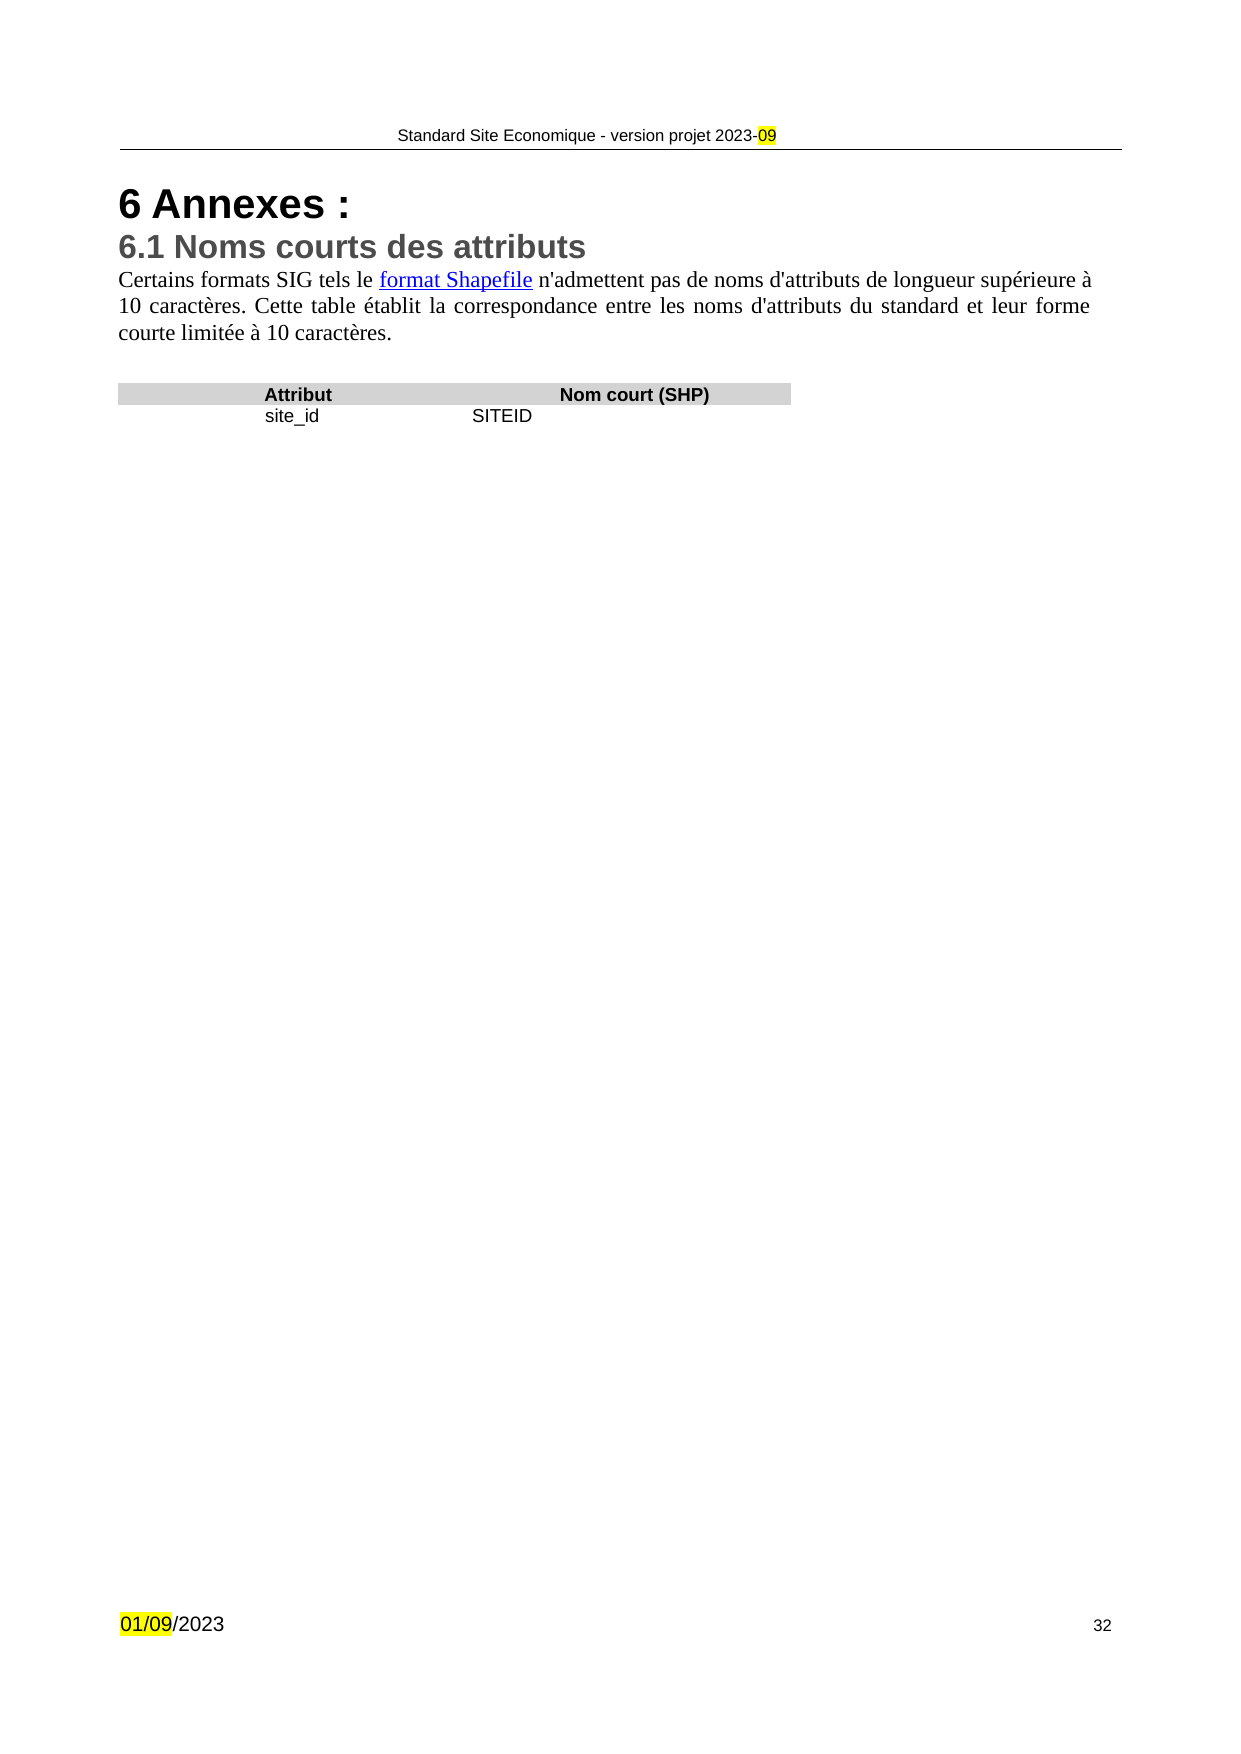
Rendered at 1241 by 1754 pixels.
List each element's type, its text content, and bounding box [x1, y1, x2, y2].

subtitle 6.1 Noms courts des attributs [118, 228, 1122, 266]
subtitle 6 Annexes : [118, 180, 1122, 228]
table_header Attribut [118, 383, 472, 405]
table_cell site_id [118, 405, 472, 429]
table_cell SITEID [472, 405, 791, 429]
table_header Nom court (SHP) [472, 383, 791, 405]
text Certains formats SIG tels le format Shapefile n'admettent pas de noms d'attributs de longueur supérieure à 10 caractères. Cette table établit la correspondance entre les noms d'attributs du standard et leur forme courte limitée à 10 caractères. [118, 266, 1093, 345]
